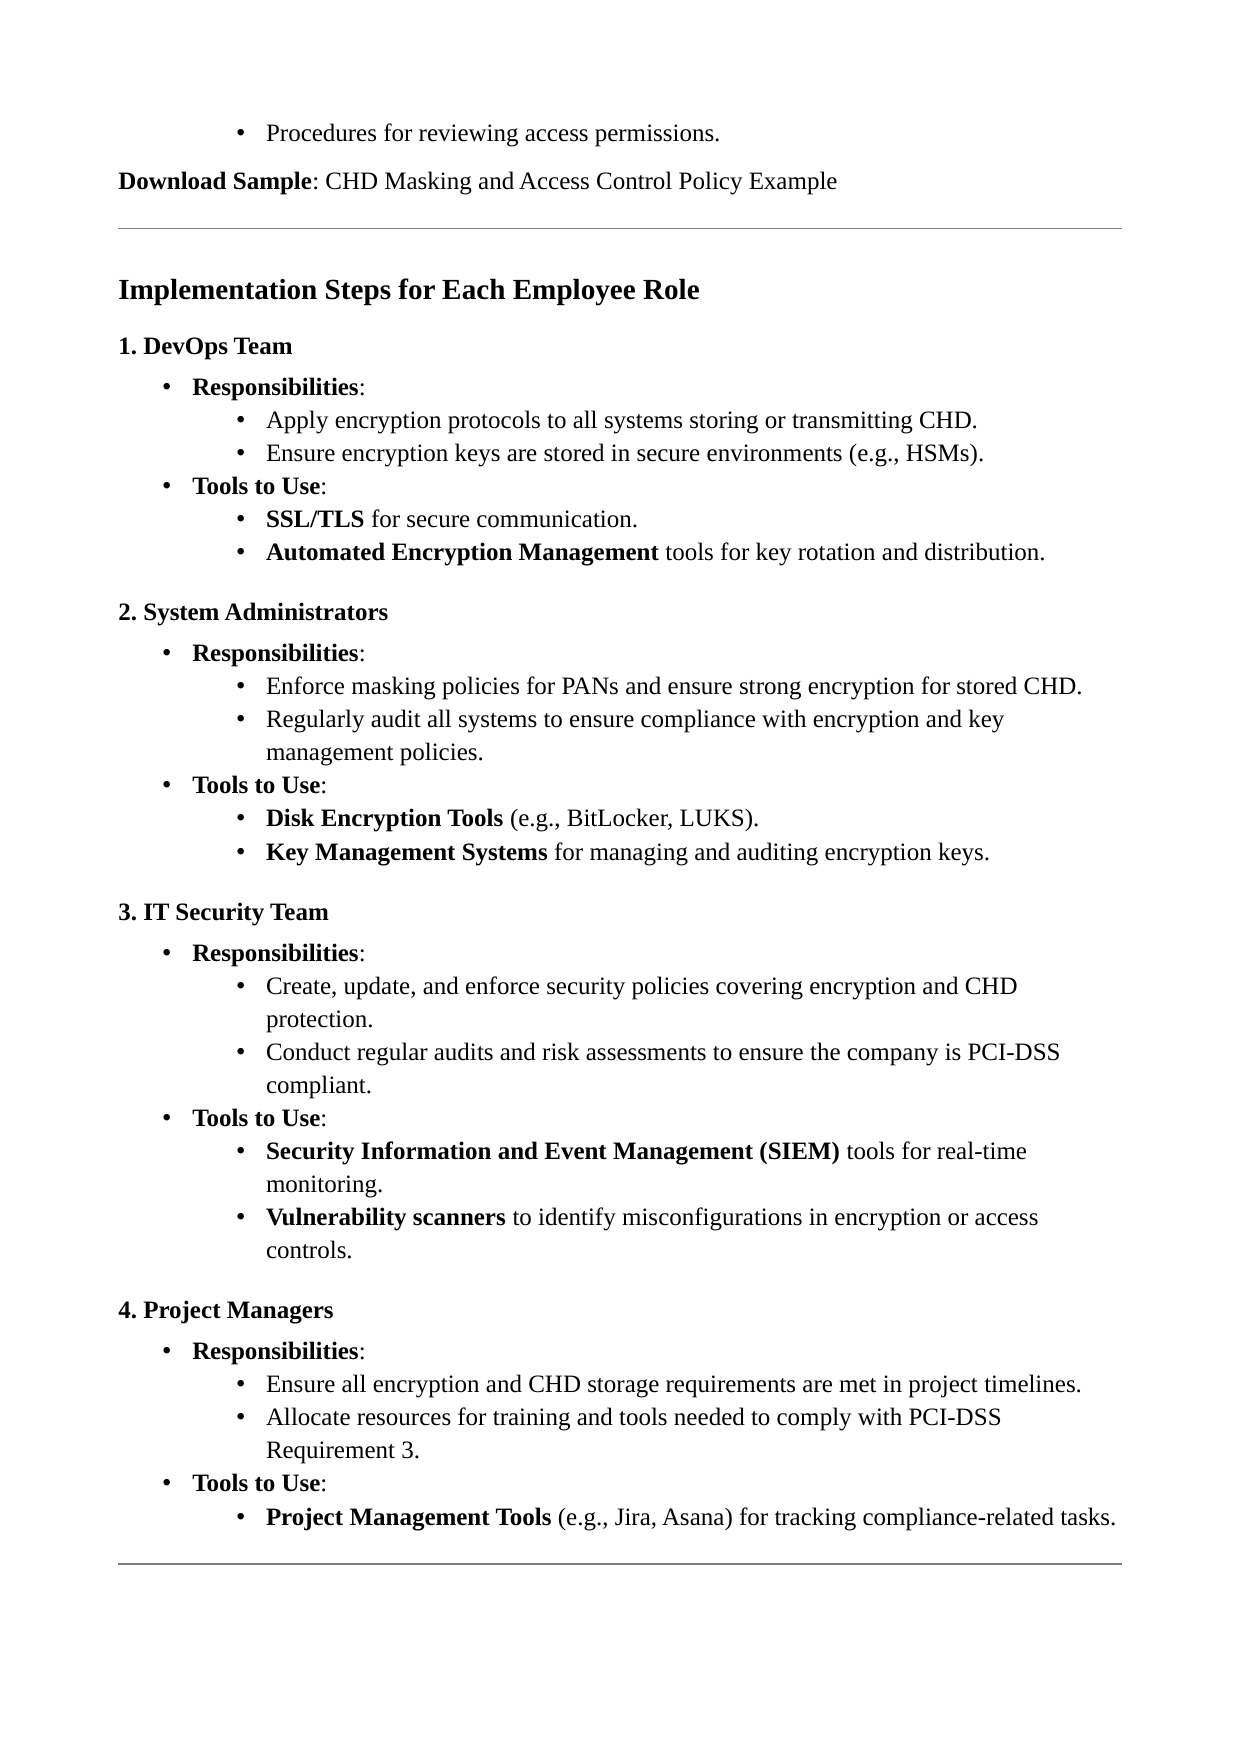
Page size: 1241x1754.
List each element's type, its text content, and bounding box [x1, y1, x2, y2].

subtitle 2. System Administrators [118, 597, 1122, 626]
list Security Information and Event Management (SIEM) tools for real-time monitoring. [236, 1136, 1122, 1198]
list Ensure encryption keys are stored in secure environments (e.g., HSMs). [236, 438, 1122, 467]
list Automated Encryption Management tools for key rotation and distribution. [236, 537, 1122, 566]
list Responsibilities: [162, 372, 1122, 401]
list Create, update, and enforce security policies covering encryption and CHD protection. [236, 971, 1122, 1033]
list Project Management Tools (e.g., Jira, Asana) for tracking compliance-related tasks. [236, 1502, 1122, 1530]
list Conduct regular audits and risk assessments to ensure the company is PCI-DSS compliant. [236, 1037, 1122, 1099]
list Responsibilities: [162, 938, 1122, 967]
subtitle 1. DevOps Team [118, 331, 1122, 359]
text Download Sample: CHD Masking and Access Control Policy Example [118, 166, 1122, 194]
list Apply encryption protocols to all systems storing or transmitting CHD. [236, 405, 1122, 434]
list Key Management Systems for managing and auditing encryption keys. [236, 837, 1122, 865]
list Regularly audit all systems to ensure compliance with encryption and key management policies. [236, 704, 1122, 766]
list Vulnerability scanners to identify misconfigurations in encryption or access controls. [236, 1202, 1122, 1264]
subtitle Implementation Steps for Each Employee Role [118, 272, 1122, 306]
list Tools to Use: [162, 471, 1122, 500]
list Disk Encryption Tools (e.g., BitLocker, LUKS). [236, 803, 1122, 832]
list Tools to Use: [162, 771, 1122, 799]
list Procedures for reviewing access permissions. [236, 118, 1122, 147]
subtitle 3. IT Security Team [118, 897, 1122, 925]
list Tools to Use: [162, 1103, 1122, 1132]
list Responsibilities: [162, 638, 1122, 667]
subtitle 4. Project Managers [118, 1295, 1122, 1324]
list Ensure all encryption and CHD storage requirements are met in project timelines. [236, 1369, 1122, 1398]
list Allocate resources for training and tools needed to comply with PCI-DSS Requirement 3. [236, 1402, 1122, 1464]
list Tools to Use: [162, 1468, 1122, 1497]
list Responsibilities: [162, 1336, 1122, 1365]
list SSL/TLS for secure communication. [236, 504, 1122, 533]
list Enforce masking policies for PANs and ensure strong encryption for stored CHD. [236, 671, 1122, 700]
